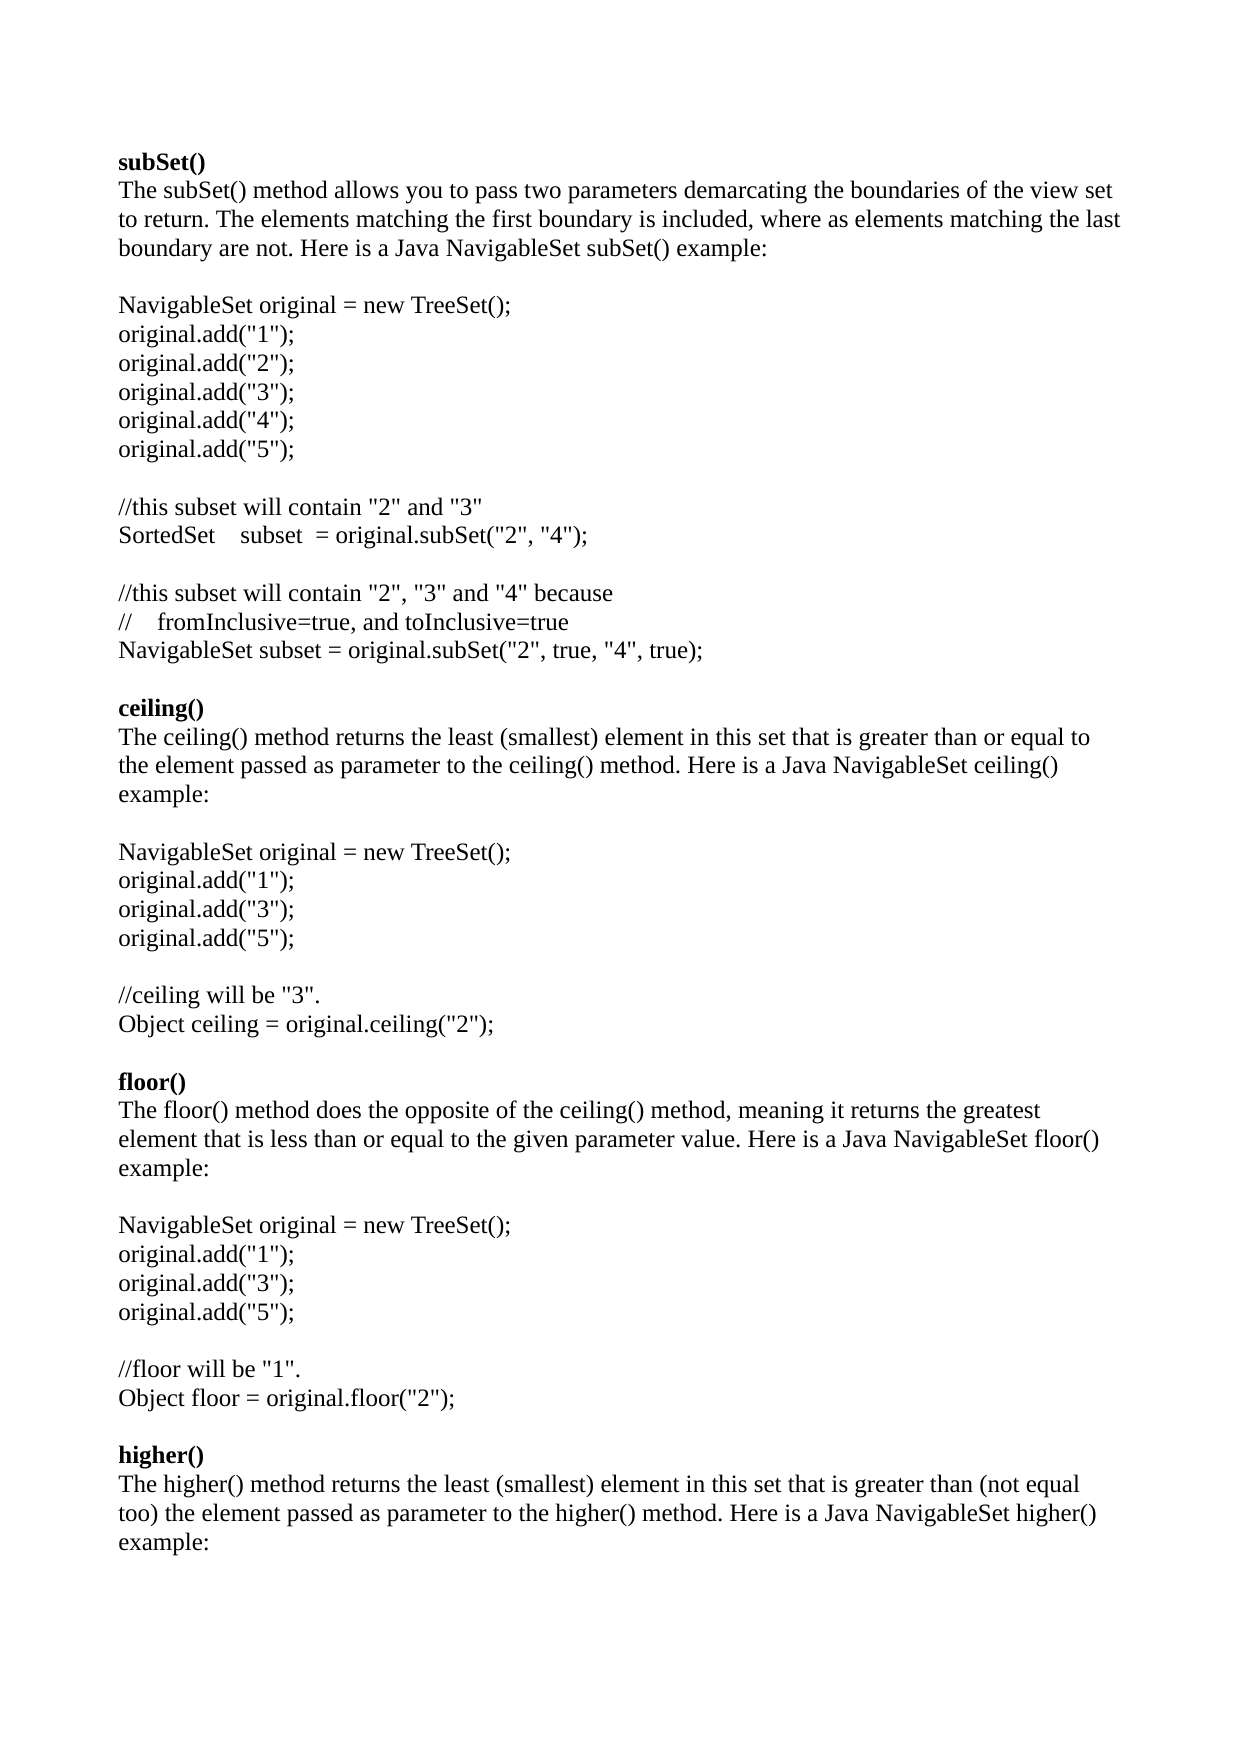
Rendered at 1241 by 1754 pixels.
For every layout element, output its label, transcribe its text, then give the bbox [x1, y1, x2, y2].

text NavigableSet subset = original.subSet("2", true, "4", true); [118, 636, 1122, 664]
text ceiling() [118, 693, 1122, 722]
text original.add("5"); [118, 1297, 1122, 1326]
text The floor() method does the opposite of the ceiling() method, meaning it returns the greatest element that is less than or equal to the given parameter value. Here is a Java NavigableSet floor() example: [118, 1096, 1122, 1182]
text //ceiling will be "3". [118, 981, 1122, 1009]
text subSet() [118, 147, 1122, 176]
text original.add("1"); [118, 866, 1122, 894]
text The ceiling() method returns the least (smallest) element in this set that is greater than or equal to the element passed as parameter to the ceiling() method. Here is a Java NavigableSet ceiling() example: [118, 722, 1122, 808]
text floor() [118, 1067, 1122, 1096]
text original.add("4"); [118, 406, 1122, 434]
text The higher() method returns the least (smallest) element in this set that is greater than (not equal too) the element passed as parameter to the higher() method. Here is a Java NavigableSet higher() example: [118, 1469, 1122, 1556]
text original.add("2"); [118, 348, 1122, 377]
text original.add("5"); [118, 434, 1122, 463]
text higher() [118, 1441, 1122, 1469]
text Object floor = original.floor("2"); [118, 1383, 1122, 1412]
text NavigableSet original = new TreeSet(); [118, 837, 1122, 866]
text Object ceiling = original.ceiling("2"); [118, 1009, 1122, 1038]
text original.add("3"); [118, 894, 1122, 923]
text original.add("3"); [118, 377, 1122, 406]
text NavigableSet original = new TreeSet(); [118, 291, 1122, 319]
text SortedSet subset = original.subSet("2", "4"); [118, 521, 1122, 549]
text original.add("1"); [118, 1239, 1122, 1268]
text //floor will be "1". [118, 1354, 1122, 1383]
text //this subset will contain "2", "3" and "4" because [118, 578, 1122, 607]
text //this subset will contain "2" and "3" [118, 492, 1122, 521]
text original.add("1"); [118, 319, 1122, 348]
text original.add("5"); [118, 923, 1122, 952]
text original.add("3"); [118, 1268, 1122, 1297]
text // fromInclusive=true, and toInclusive=true [118, 607, 1122, 636]
text The subSet() method allows you to pass two parameters demarcating the boundaries of the view set to return. The elements matching the first boundary is included, where as elements matching the last boundary are not. Here is a Java NavigableSet subSet() example: [118, 176, 1122, 262]
text NavigableSet original = new TreeSet(); [118, 1211, 1122, 1239]
